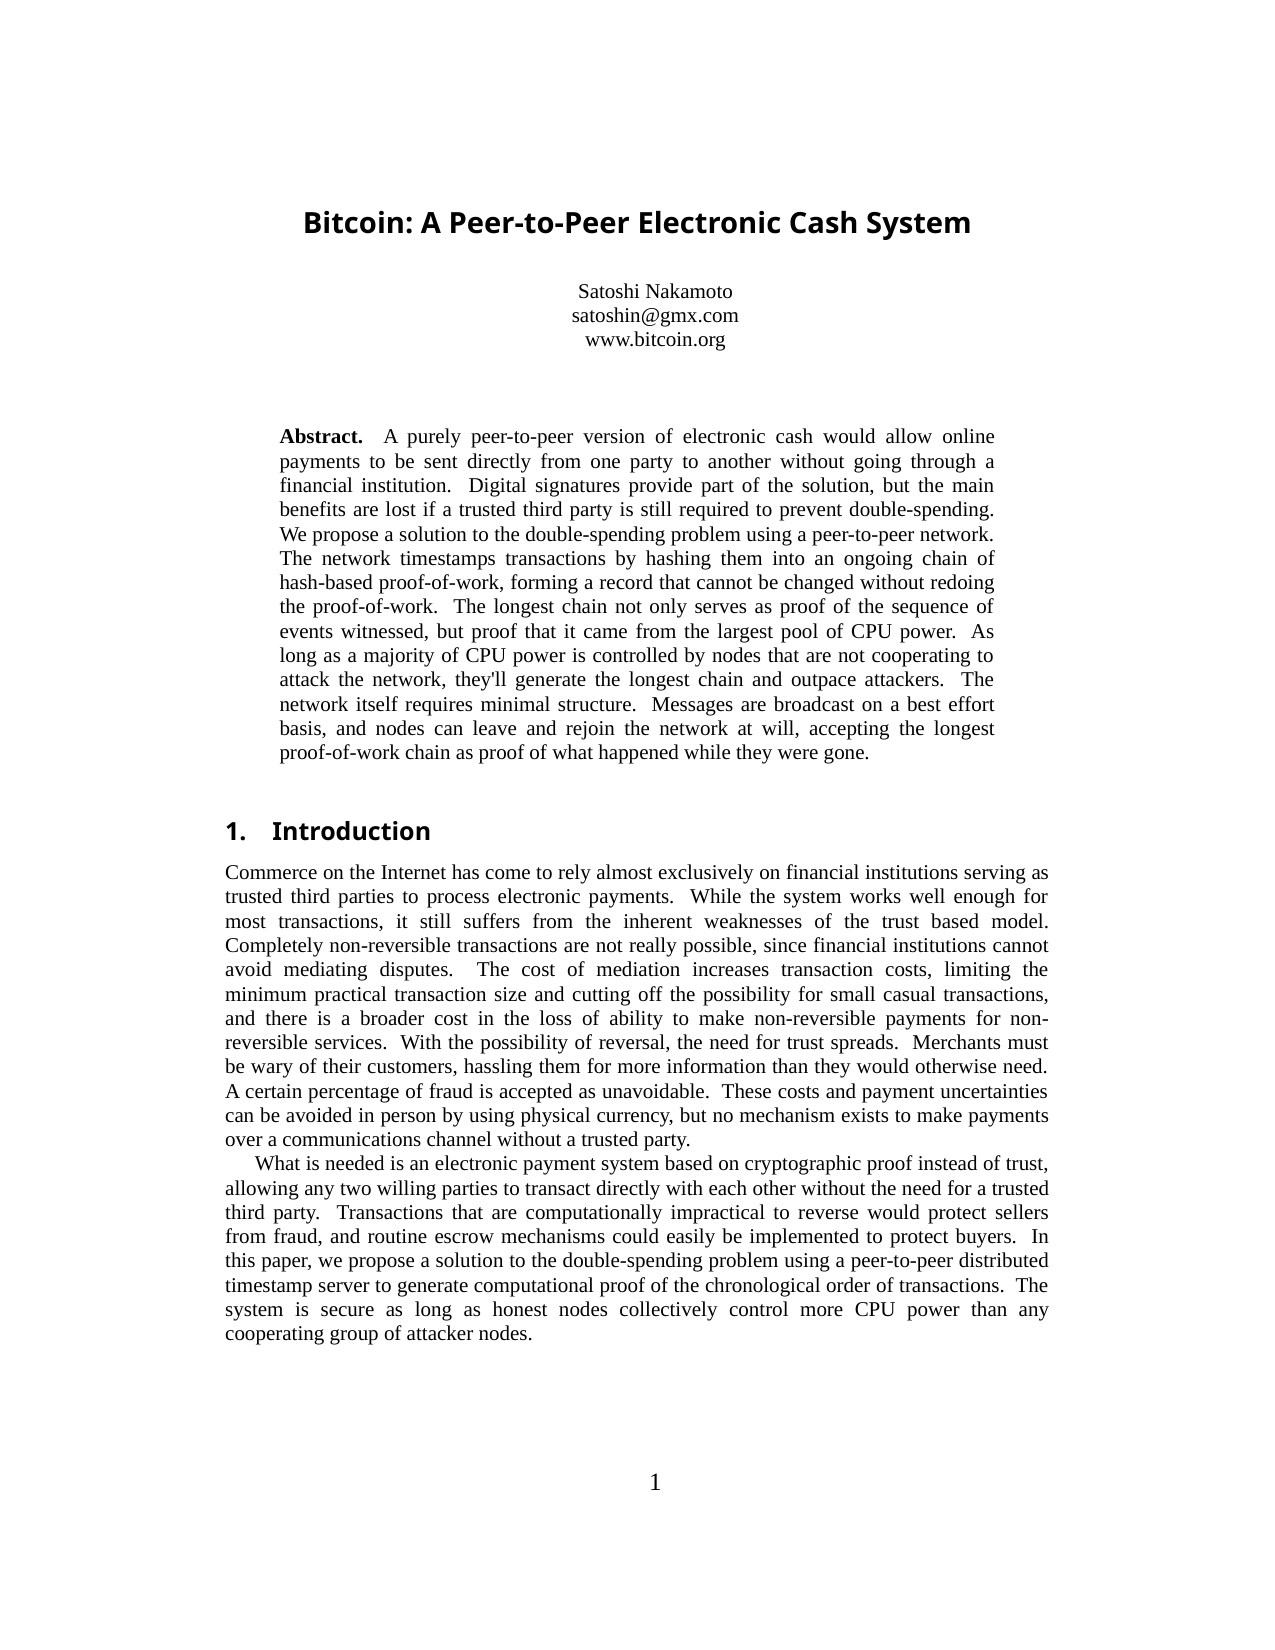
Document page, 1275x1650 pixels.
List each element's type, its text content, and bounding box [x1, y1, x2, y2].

text satoshin@gmx.com [260, 303, 1050, 327]
text www.bitcoin.org [260, 327, 1050, 351]
text Commerce on the Internet has come to rely almost exclusively on financial institutions serving as trusted third parties to process electronic payments. While the system works well enough for most transactions, it still suffers from the inherent weaknesses of the trust based model. Completely non-reversible transactions are not really possible, since financial institutions cannot avoid mediating disputes. The cost of mediation increases transaction costs, limiting the minimum practical transaction size and cutting off the possibility for small casual transactions, and there is a broader cost in the loss of ability to make non-reversible payments for non- reversible services. With the possibility of reversal, the need for trust spreads. Merchants must be wary of their customers, hassling them for more information than they would otherwise need. A certain percentage of fraud is accepted as unavoidable. These costs and payment uncertainties can be avoided in person by using physical currency, but no mechanism exists to make payments over a communications channel without a trusted party. [225, 860, 1050, 1151]
text What is needed is an electronic payment system based on cryptographic proof instead of trust, allowing any two willing parties to transact directly with each other without the need for a trusted third party. Transactions that are computationally impractical to reverse would protect sellers from fraud, and routine escrow mechanisms could easily be implemented to protect buyers. In this paper, we propose a solution to the double-spending problem using a peer-to-peer distributed timestamp server to generate computational proof of the chronological order of transactions. The system is secure as long as honest nodes collectively control more CPU power than any cooperating group of attacker nodes. [225, 1151, 1050, 1345]
text Satoshi Nakamoto [260, 279, 1050, 303]
subtitle 1. Introduction [225, 813, 1050, 847]
text Abstract. A purely peer-to-peer version of electronic cash would allow online payments to be sent directly from one party to another without going through a financial institution. Digital signatures provide part of the solution, but the main benefits are lost if a trusted third party is still required to prevent double-spending. We propose a solution to the double-spending problem using a peer-to-peer network. The network timestamps transactions by hashing them into an ongoing chain of hash-based proof-of-work, forming a record that cannot be changed without redoing the proof-of-work. The longest chain not only serves as proof of the sequence of events witnessed, but proof that it came from the largest pool of CPU power. As long as a majority of CPU power is controlled by nodes that are not cooperating to attack the network, they'll generate the longest chain and outpace attackers. The network itself requires minimal structure. Messages are broadcast on a best effort basis, and nodes can leave and rejoin the network at will, accepting the longest proof-of-work chain as proof of what happened while they were gone. [279, 424, 996, 764]
subtitle Bitcoin: A Peer-to-Peer Electronic Cash System [225, 202, 1050, 242]
